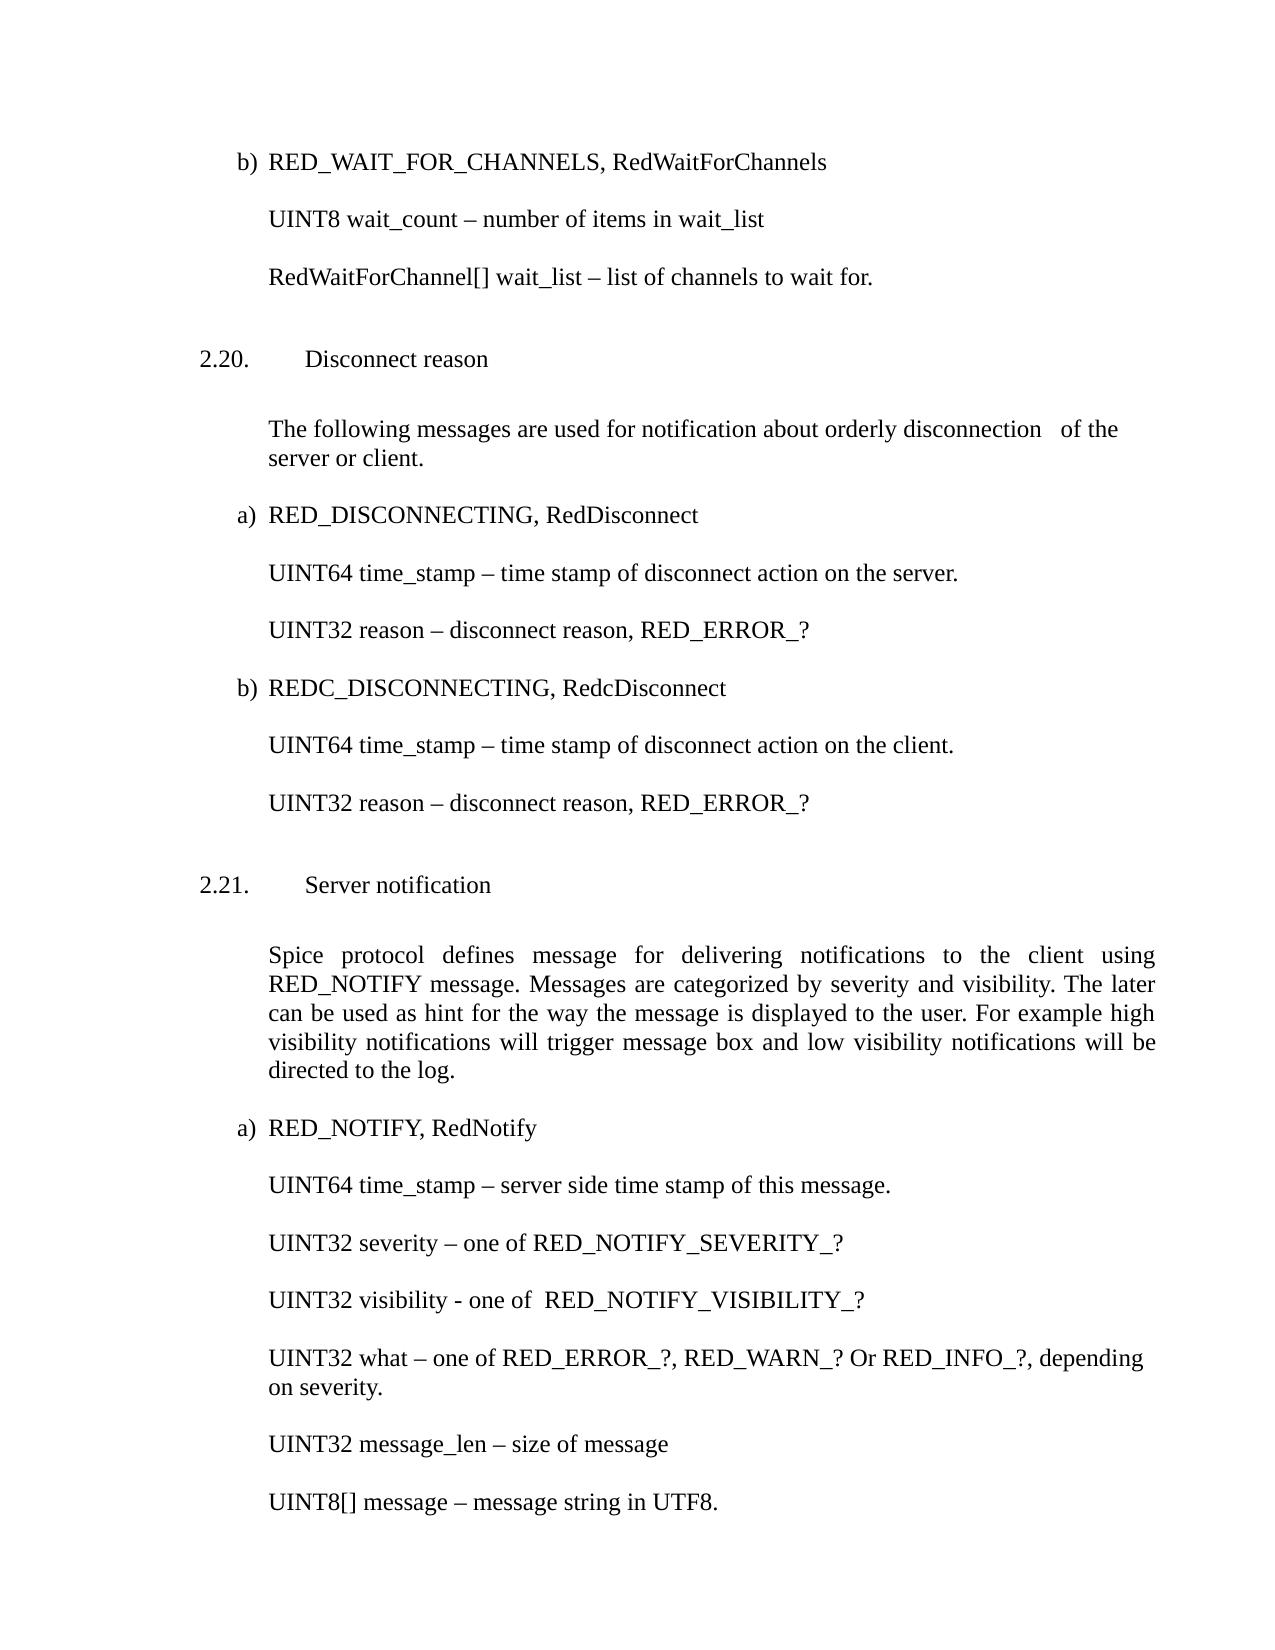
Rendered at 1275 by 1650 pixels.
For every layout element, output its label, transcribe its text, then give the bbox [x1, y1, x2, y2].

list UINT64 time_stamp – server side time stamp of this message. [231, 1171, 1157, 1199]
list RED_WAIT_FOR_CHANNELS, RedWaitForChannels [231, 147, 1157, 176]
list RED_DISCONNECTING, RedDisconnect [231, 501, 1157, 529]
list UINT32 reason – disconnect reason, RED_ERROR_? [231, 788, 1157, 817]
list UINT32 message_len – size of message [231, 1429, 1157, 1458]
subtitle Server notification [193, 871, 1157, 899]
list Spice protocol defines message for delivering notifications to the client using RED_NOTIFY message. Messages are categorized by severity and visibility. The later can be used as hint for the way the message is displayed to the user. For example high visibility notifications will trigger message box and low visibility notifications will be directed to the log. [231, 941, 1157, 1084]
list UINT64 time_stamp – time stamp of disconnect action on the client. [231, 731, 1157, 759]
list UINT32 visibility - one of RED_NOTIFY_VISIBILITY_? [231, 1286, 1157, 1314]
list UINT8[] message – message string in UTF8. [231, 1487, 1157, 1516]
list RedWaitForChannel[] wait_list – list of channels to wait for. [231, 262, 1157, 291]
list REDC_DISCONNECTING, RedcDisconnect [231, 673, 1157, 702]
list UINT8 wait_count – number of items in wait_list [231, 204, 1157, 233]
list RED_NOTIFY, RedNotify [231, 1113, 1157, 1142]
list UINT32 severity – one of RED_NOTIFY_SEVERITY_? [231, 1228, 1157, 1257]
list The following messages are used for notification about orderly disconnection of the server or client. [231, 414, 1157, 472]
list UINT32 reason – disconnect reason, RED_ERROR_? [231, 616, 1157, 644]
list UINT64 time_stamp – time stamp of disconnect action on the server. [231, 558, 1157, 587]
subtitle Disconnect reason [193, 344, 1157, 373]
list UINT32 what – one of RED_ERROR_?, RED_WARN_? Or RED_INFO_?, depending on severity. [231, 1343, 1157, 1401]
